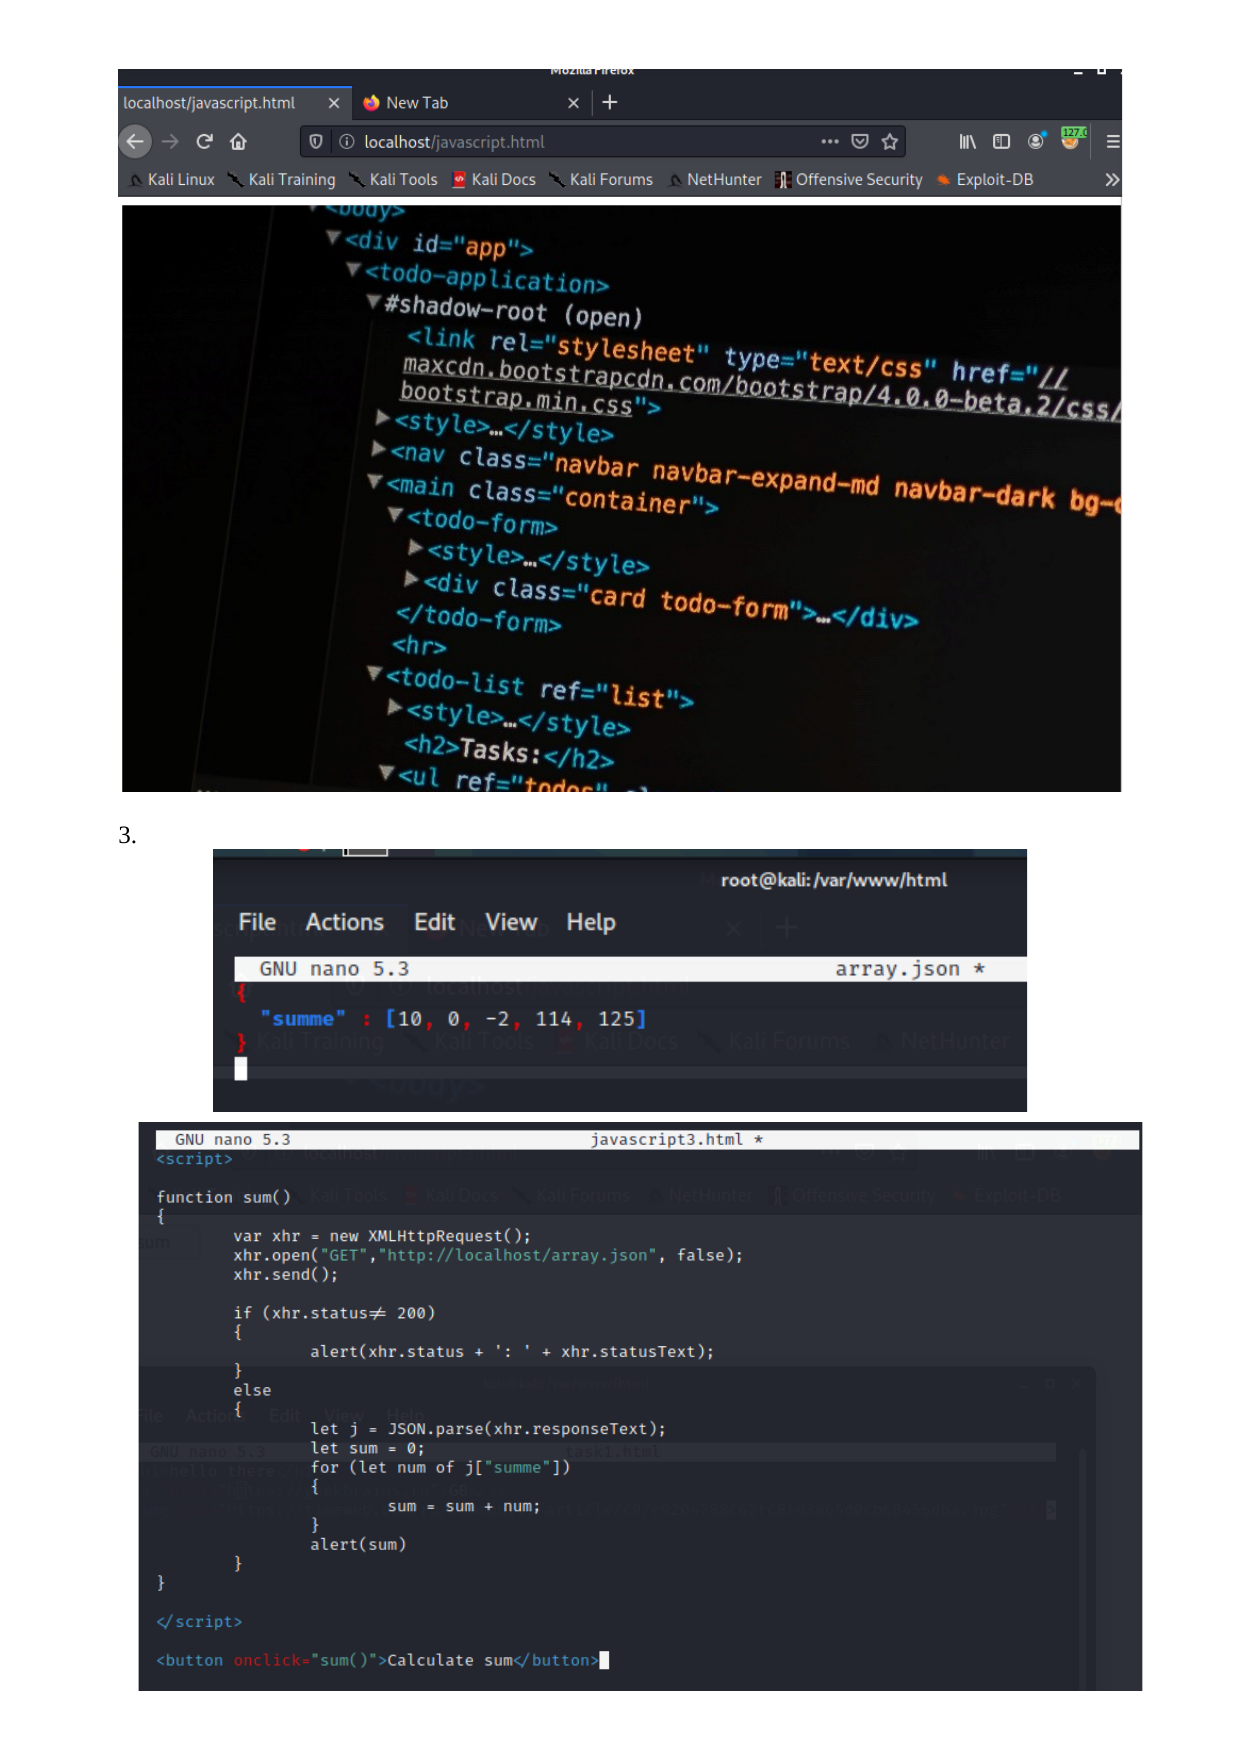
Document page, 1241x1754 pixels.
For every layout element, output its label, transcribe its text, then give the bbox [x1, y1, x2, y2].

picture [138, 1122, 1143, 1691]
picture [213, 849, 1028, 1112]
text 3. [118, 821, 1122, 849]
picture [118, 69, 1123, 792]
